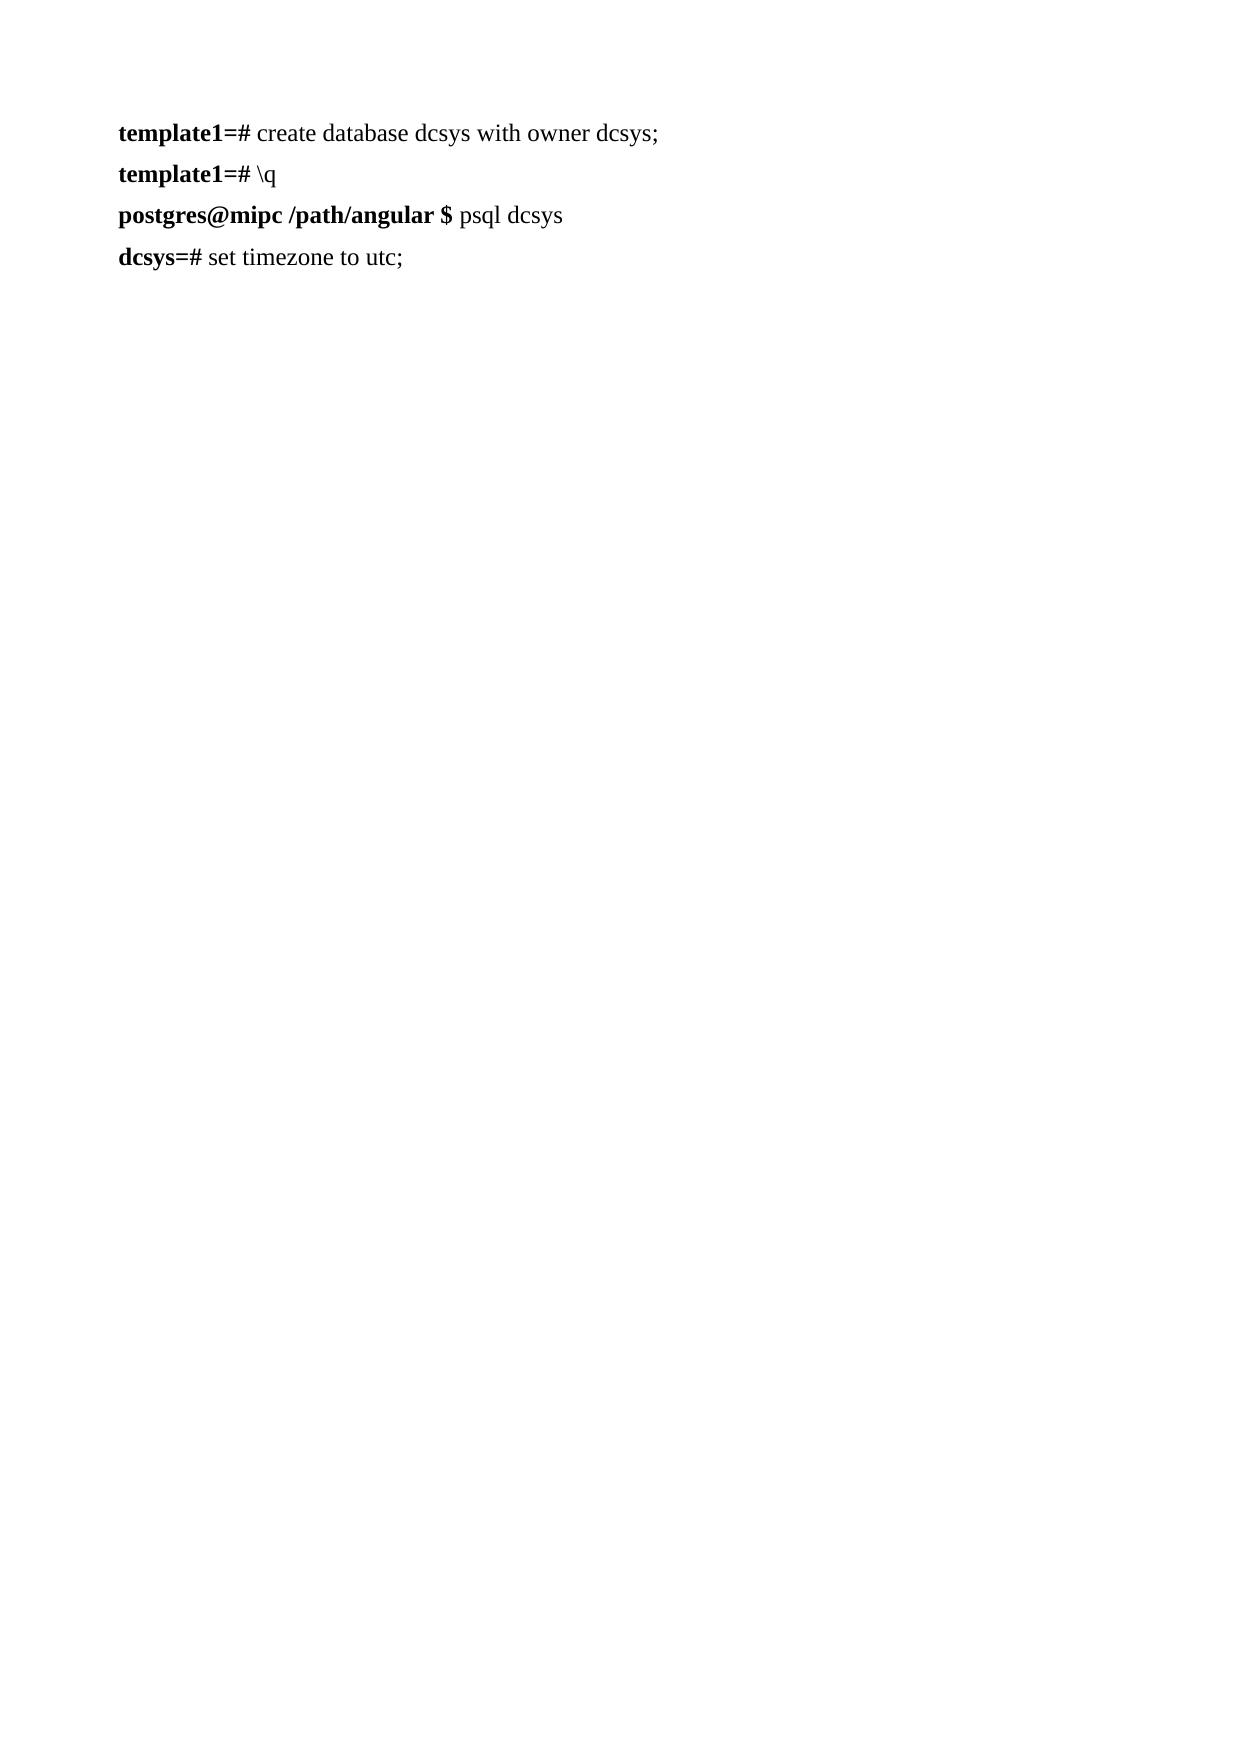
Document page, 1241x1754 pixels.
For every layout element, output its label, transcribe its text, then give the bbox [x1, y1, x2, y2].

text postgres@mipc /path/angular $ psql dcsys [118, 201, 1122, 229]
text template1=# \q [118, 159, 1122, 188]
text template1=# create database dcsys with owner dcsys; [118, 118, 1122, 147]
text dcsys=# set timezone to utc; [118, 242, 1122, 271]
